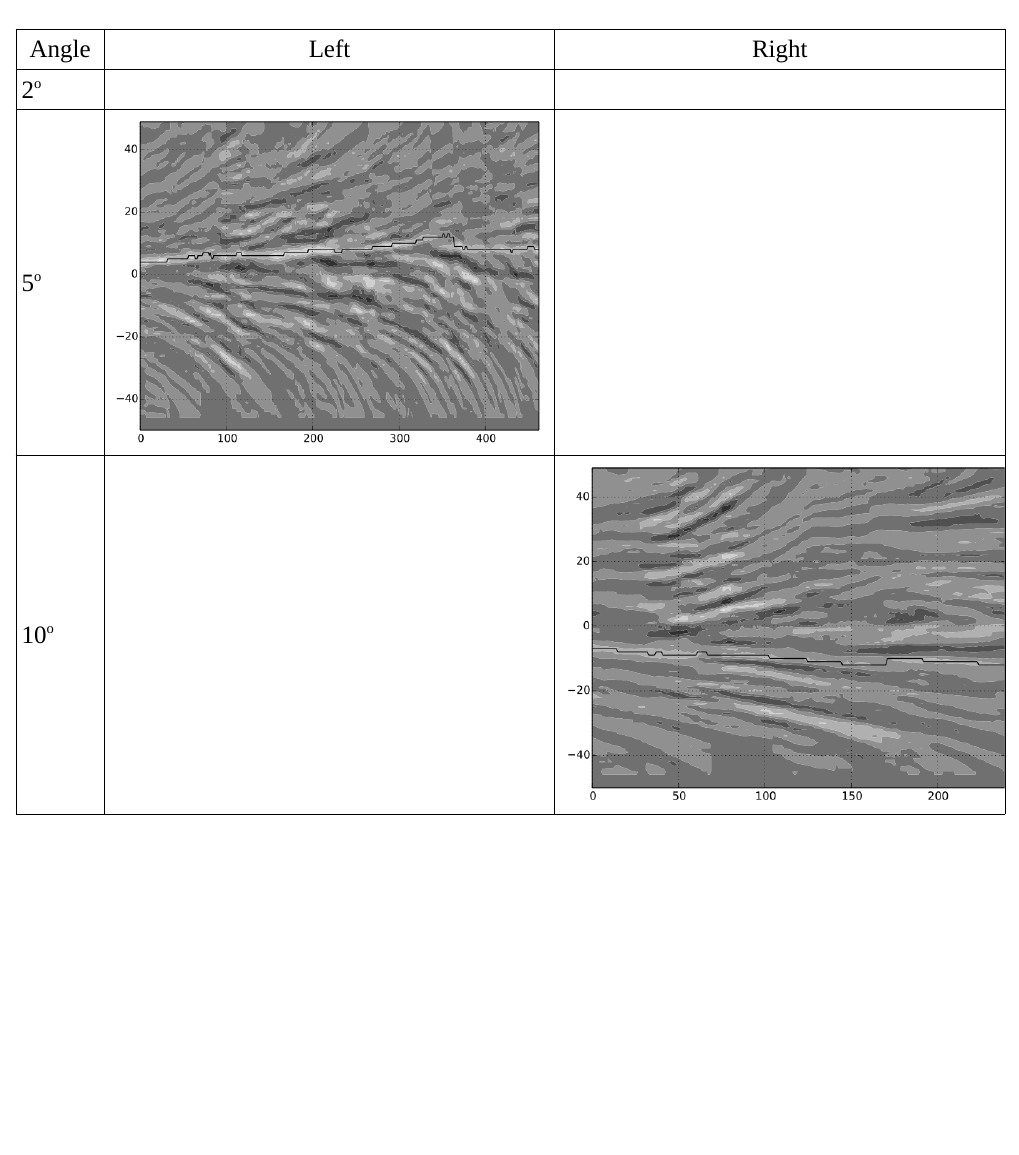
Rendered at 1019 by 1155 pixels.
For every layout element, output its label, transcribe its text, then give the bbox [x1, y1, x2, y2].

table_cell [105, 110, 554, 455]
table_cell 10o [17, 456, 104, 813]
table_cell [555, 110, 1005, 455]
table_cell [105, 456, 554, 813]
table_cell [105, 70, 554, 109]
table_cell [555, 70, 1005, 109]
table_header Right [555, 30, 1005, 69]
picture [560, 461, 1005, 808]
table_cell [555, 456, 1005, 813]
table_header Left [105, 30, 554, 69]
table_header Angle [17, 30, 104, 69]
table_cell 2o [17, 70, 104, 109]
table_cell 5o [17, 110, 104, 455]
picture [109, 115, 545, 450]
